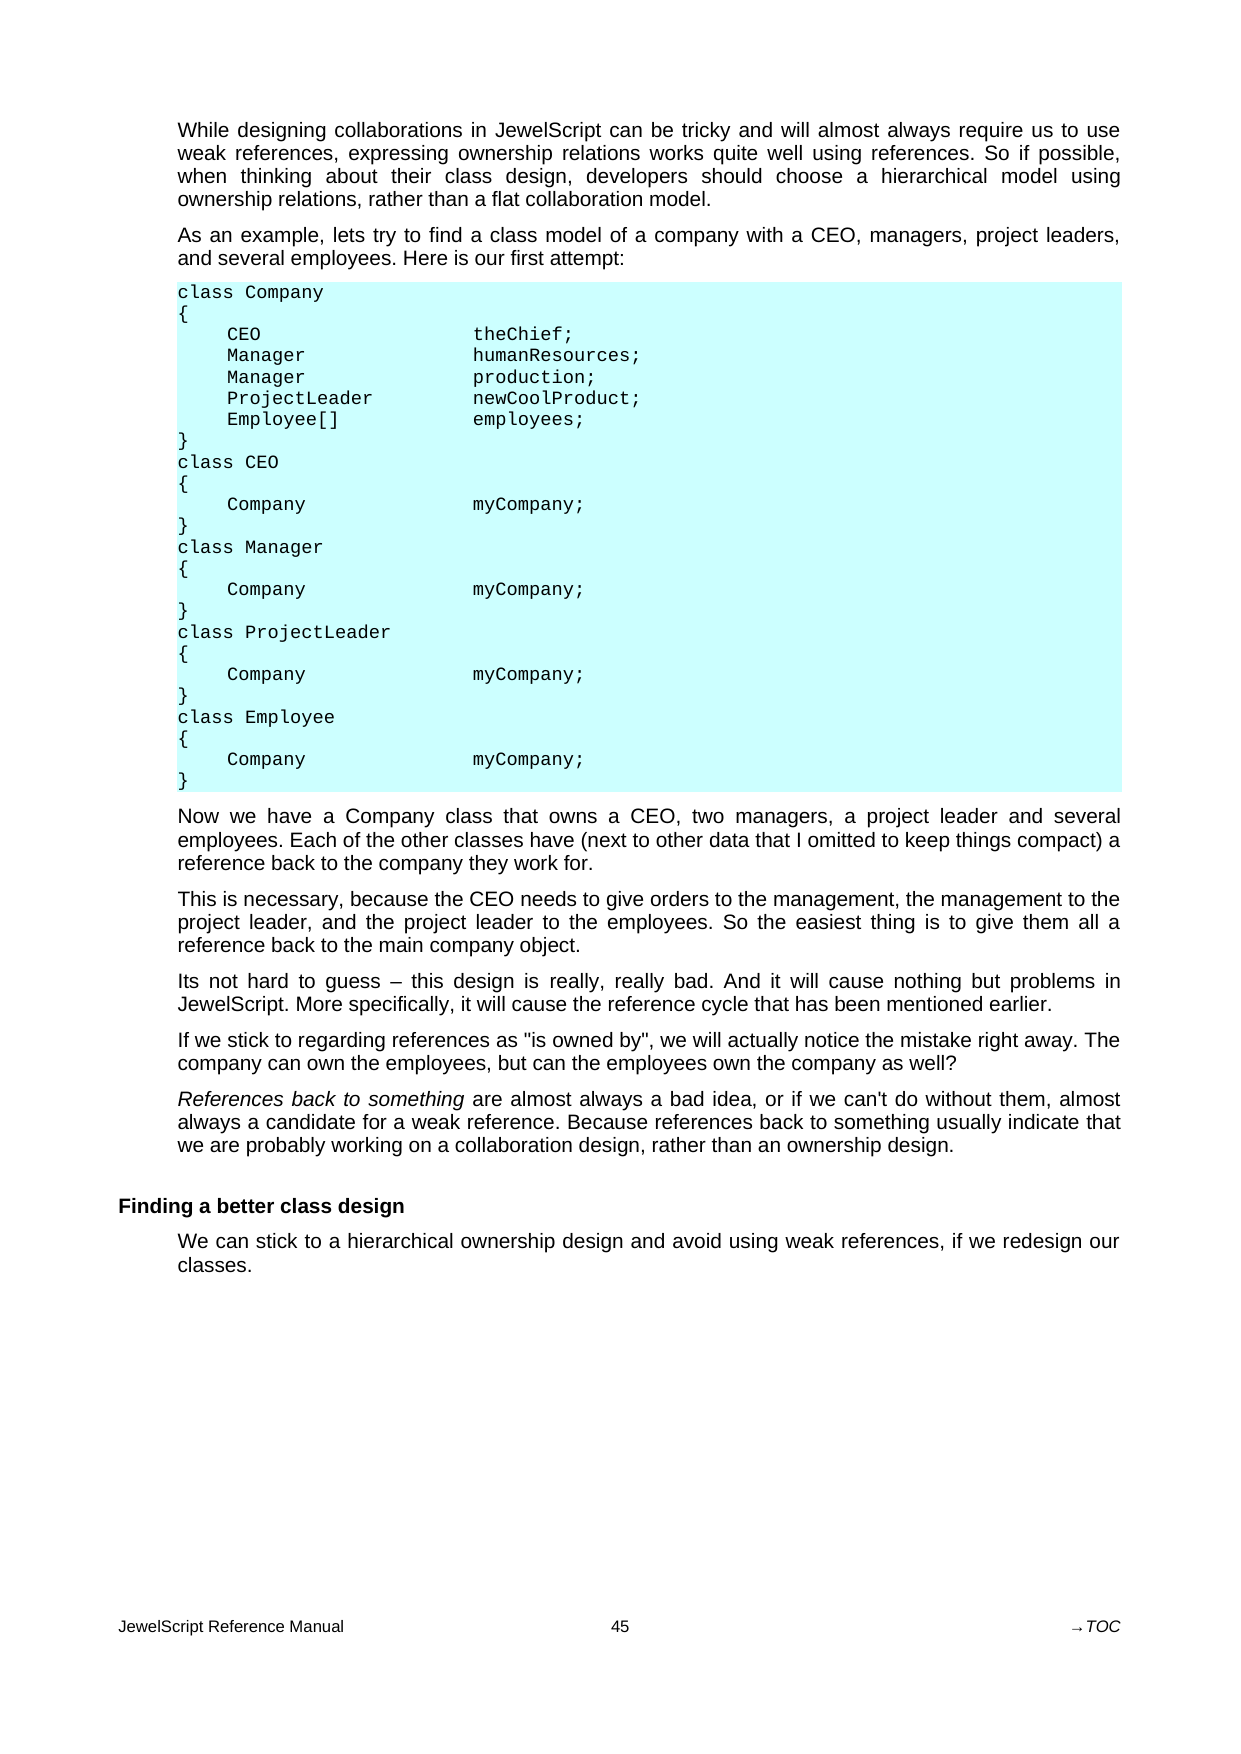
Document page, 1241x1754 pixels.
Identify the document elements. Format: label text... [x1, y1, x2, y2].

text We can stick to a hierarchical ownership design and avoid using weak references, if we redesign our classes. [177, 1230, 1122, 1277]
text Now we have a Company class that owns a CEO, two managers, a project leader and several employees. Each of the other classes have (next to other data that I omitted to keep things compact) a reference back to the company they work for. [177, 805, 1122, 874]
text If we stick to regarding references as "is owned by", we will actually notice the mistake right away. The company can own the employees, but can the employees own the company as well? [177, 1028, 1122, 1075]
text This is necessary, because the CEO needs to give orders to the management, the management to the project leader, and the project leader to the employees. So the easiest thing is to give them all a reference back to the main company object. [177, 887, 1122, 957]
text Its not hard to guess – this design is really, really bad. And it will cause nothing but problems in JewelScript. More specifically, it will cause the reference cycle that has been mentioned earlier. [177, 969, 1122, 1016]
text References back to something are almost always a bad idea, or if we can't do without them, almost always a candidate for a weak reference. Because references back to something usually indicate that we are probably working on a collaboration design, rather than an ownership design. [177, 1087, 1122, 1157]
text While designing collaborations in JewelScript can be tricky and will almost always require us to use weak references, expressing ownership relations works quite well using references. So if possible, when thinking about their class design, developers should choose a hierarchical model using ownership relations, rather than a flat collaboration model. [177, 118, 1122, 211]
text As an example, lets try to find a class model of a company with a CEO, managers, project leaders, and several employees. Here is our first attempt: [177, 223, 1122, 270]
text class Company { CEO theChief; Manager humanResources; Manager production; ProjectLeader newCoolProduct; Employee[] employees; } class CEO { Company myCompany; } class Manager { Company myCompany; } class ProjectLeader { Company myCompany; } class Employee { Company myCompany; } [177, 282, 1122, 792]
subtitle Finding a better class design [118, 1194, 1122, 1218]
